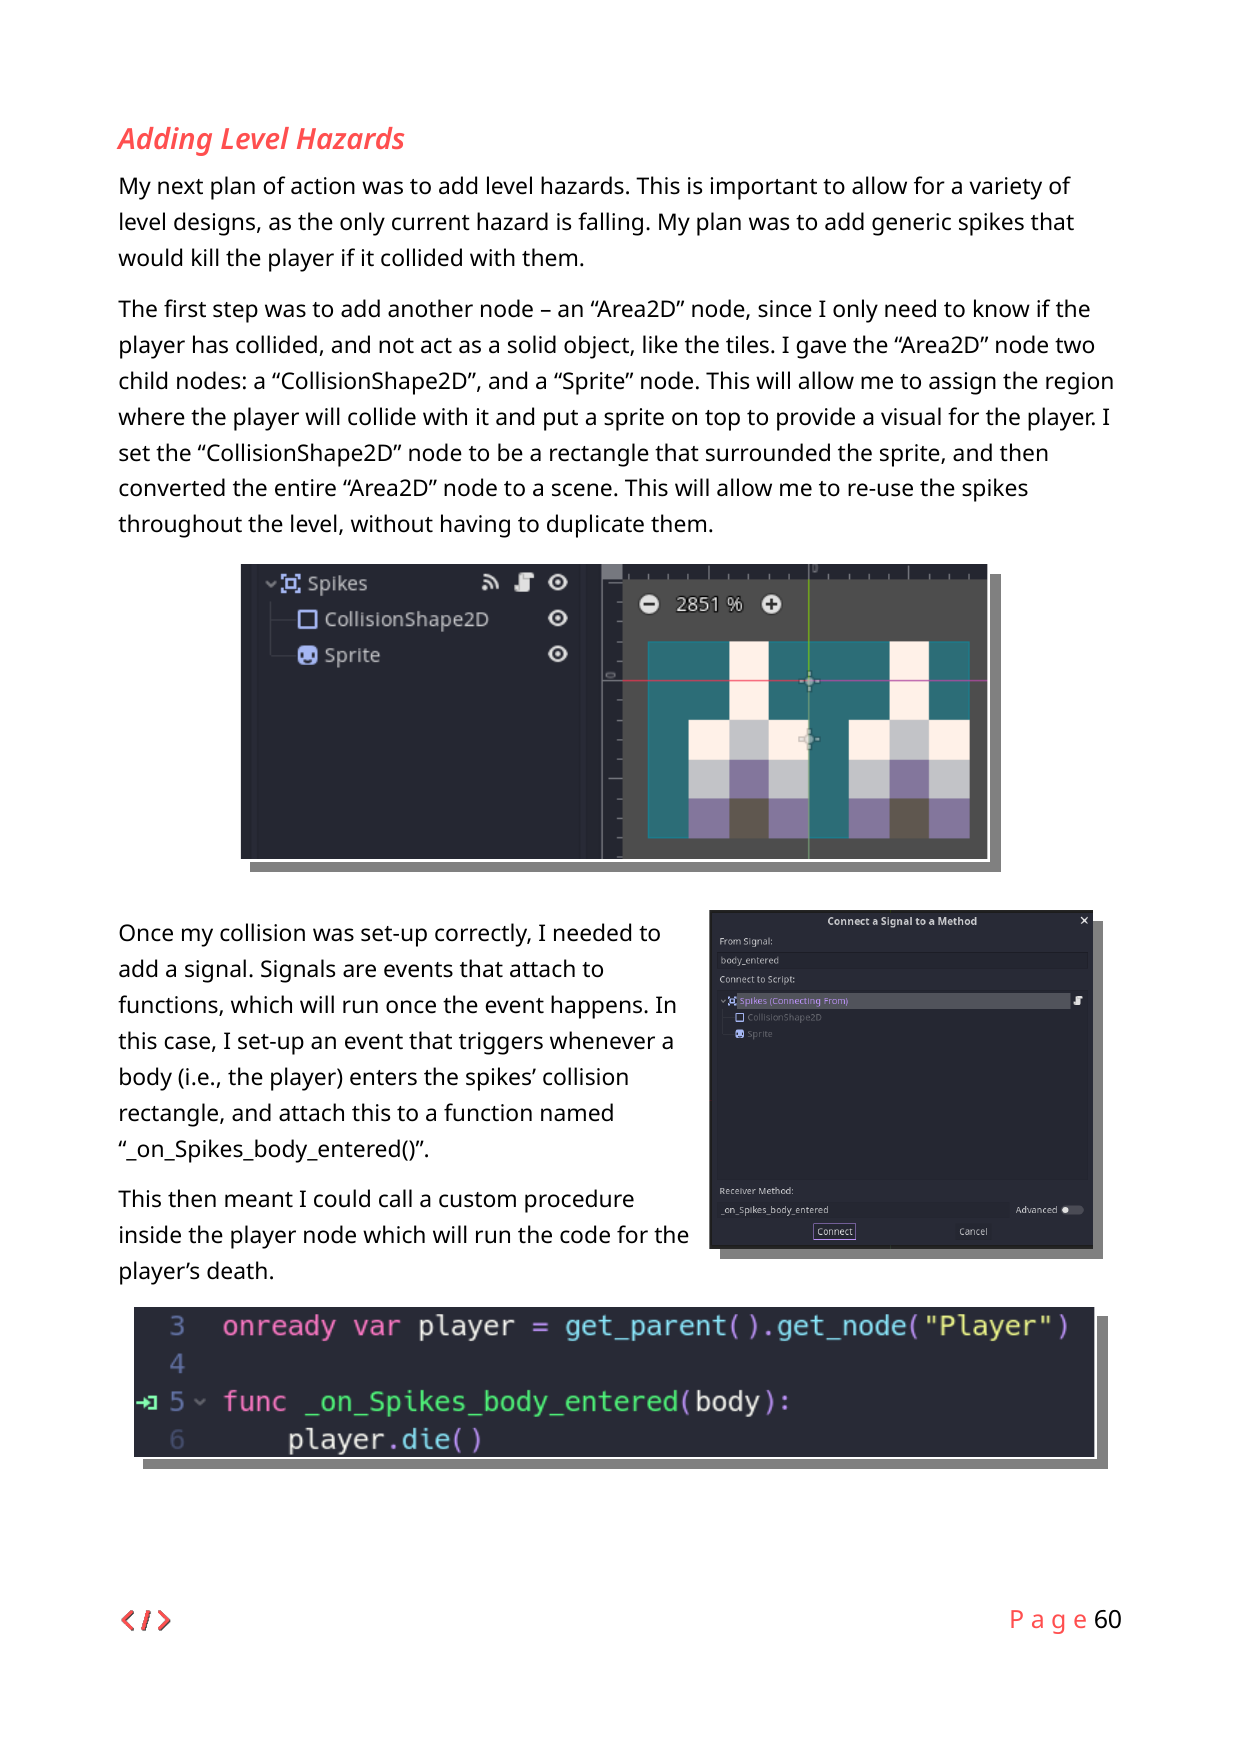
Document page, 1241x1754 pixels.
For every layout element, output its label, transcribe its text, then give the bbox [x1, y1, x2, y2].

picture [709, 910, 1093, 1249]
text This then meant I could call a custom procedure inside the player node which will run the code for the player’s death. [118, 1183, 1122, 1287]
text My next plan of action was to add level hazards. This is important to allow for a variety of level designs, as the only current hazard is falling. My plan was to add generic spikes that would kill the player if it collided with them. [118, 170, 1122, 273]
picture [277, 599, 991, 862]
picture [181, 1342, 1098, 1459]
text [1093, 917, 1122, 1164]
picture [116, 1591, 175, 1649]
text [118, 1306, 1122, 1553]
subtitle Adding Level Hazards [118, 118, 1122, 158]
text The first step was to add another node – an “Area2D” node, since I only need to know if the player has collided, and not act as a solid object, like the tiles. I gave the “Area2D” node two child nodes: a “CollisionShape2D”, and a “Sprite” node. This will allow me to assign the region where the player will collide with it and put a sprite on top to provide a visual for the player. I set the “CollisionShape2D” node to be a rectangle that surrounded the sprite, and then converted the entire “Area2D” node to a scene. This will allow me to re-use the spikes throughout the level, without having to duplicate them. [118, 293, 1122, 576]
text Once my collision was set-up correctly, I needed to add a signal. Signals are events that attach to functions, which will run once the event happens. In this case, I set-up an event that triggers whenever a body (i.e., the player) enters the spikes’ collision rectangle, and attach this to a function named “_on_Spikes_body_entered()”. [118, 917, 709, 1164]
